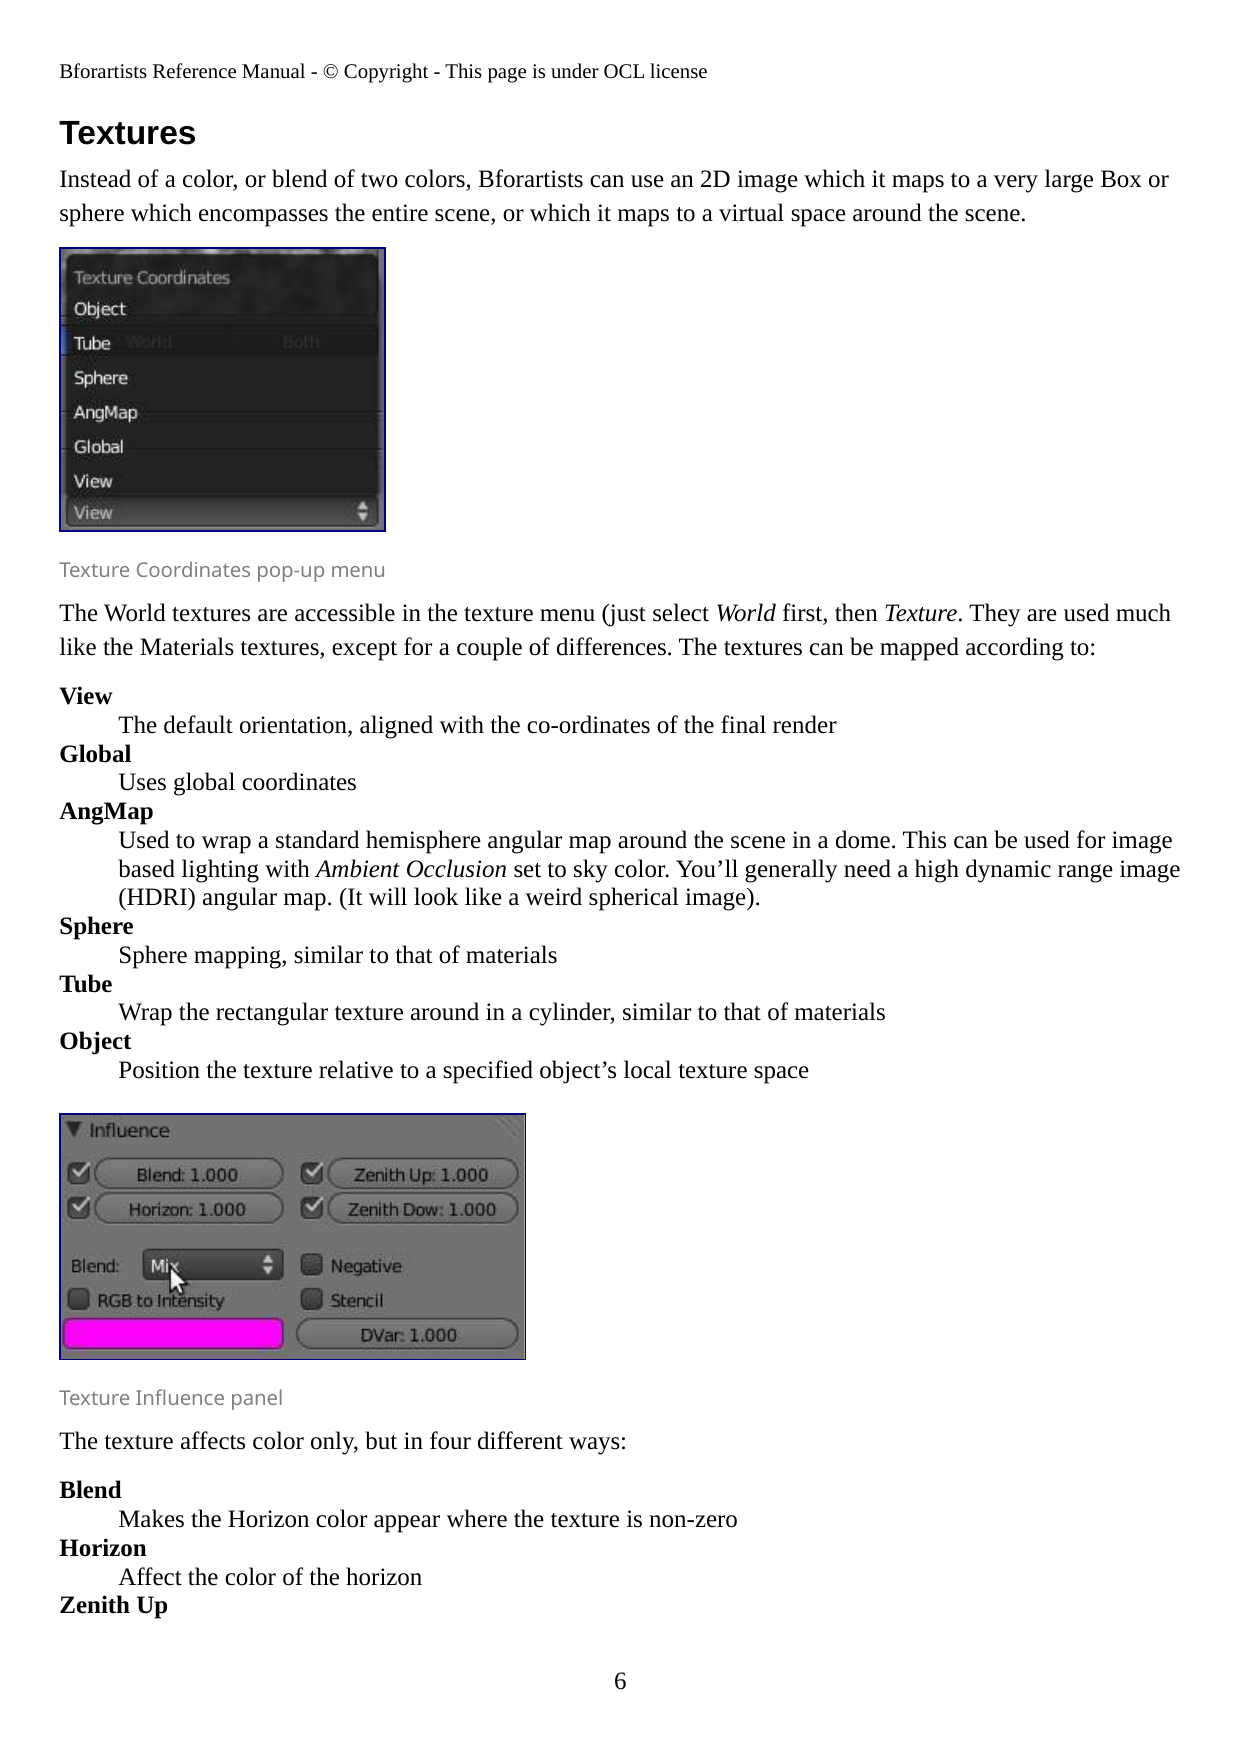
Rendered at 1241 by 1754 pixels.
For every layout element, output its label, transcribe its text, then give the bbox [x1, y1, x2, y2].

list Wrap the rectangular texture around in a cylinder, similar to that of materials [118, 997, 1181, 1026]
picture [61, 249, 384, 530]
list Used to wrap a standard hemisphere angular map around the scene in a dome. This can be used for image based lighting with Ambient Occlusion set to sky color. You’ll generally need a high dynamic range image (HDRI) angular map. (It will look like a weird spherical image). [118, 825, 1181, 911]
list Makes the Horizon color appear where the texture is non-zero [118, 1504, 1181, 1533]
list The default orientation, aligned with the co-ordinates of the final render [118, 710, 1181, 739]
picture [61, 1115, 525, 1359]
list Position the texture relative to a specified object’s local texture space [118, 1055, 1181, 1084]
subtitle Textures [59, 113, 1181, 151]
list Affect the color of the horizon [118, 1562, 1181, 1590]
subtitle View [59, 681, 1181, 710]
text Texture Influence panel [59, 1380, 1181, 1412]
text Texture Coordinates pop-up menu [59, 552, 1181, 583]
text The World textures are accessible in the texture menu (just select World first, then Texture. They are used much like the Materials textures, except for a couple of differences. The textures can be mapped according to: [59, 598, 1181, 661]
subtitle Global [59, 739, 1181, 767]
subtitle AngMap [59, 796, 1181, 825]
text Instead of a color, or blend of two colors, Bforartists can use an 2D image which it maps to a very large Box or sphere which encompasses the entire scene, or which it maps to a virtual space around the scene. [59, 164, 1181, 227]
subtitle Tube [59, 969, 1181, 997]
subtitle Horizon [59, 1533, 1181, 1562]
list Uses global coordinates [118, 767, 1181, 796]
list Sphere mapping, similar to that of materials [118, 940, 1181, 969]
subtitle Blend [59, 1475, 1181, 1504]
subtitle Object [59, 1026, 1181, 1055]
text The texture affects color only, but in four different ways: [59, 1426, 1181, 1455]
subtitle Zenith Up [59, 1590, 1181, 1619]
subtitle Sphere [59, 911, 1181, 940]
